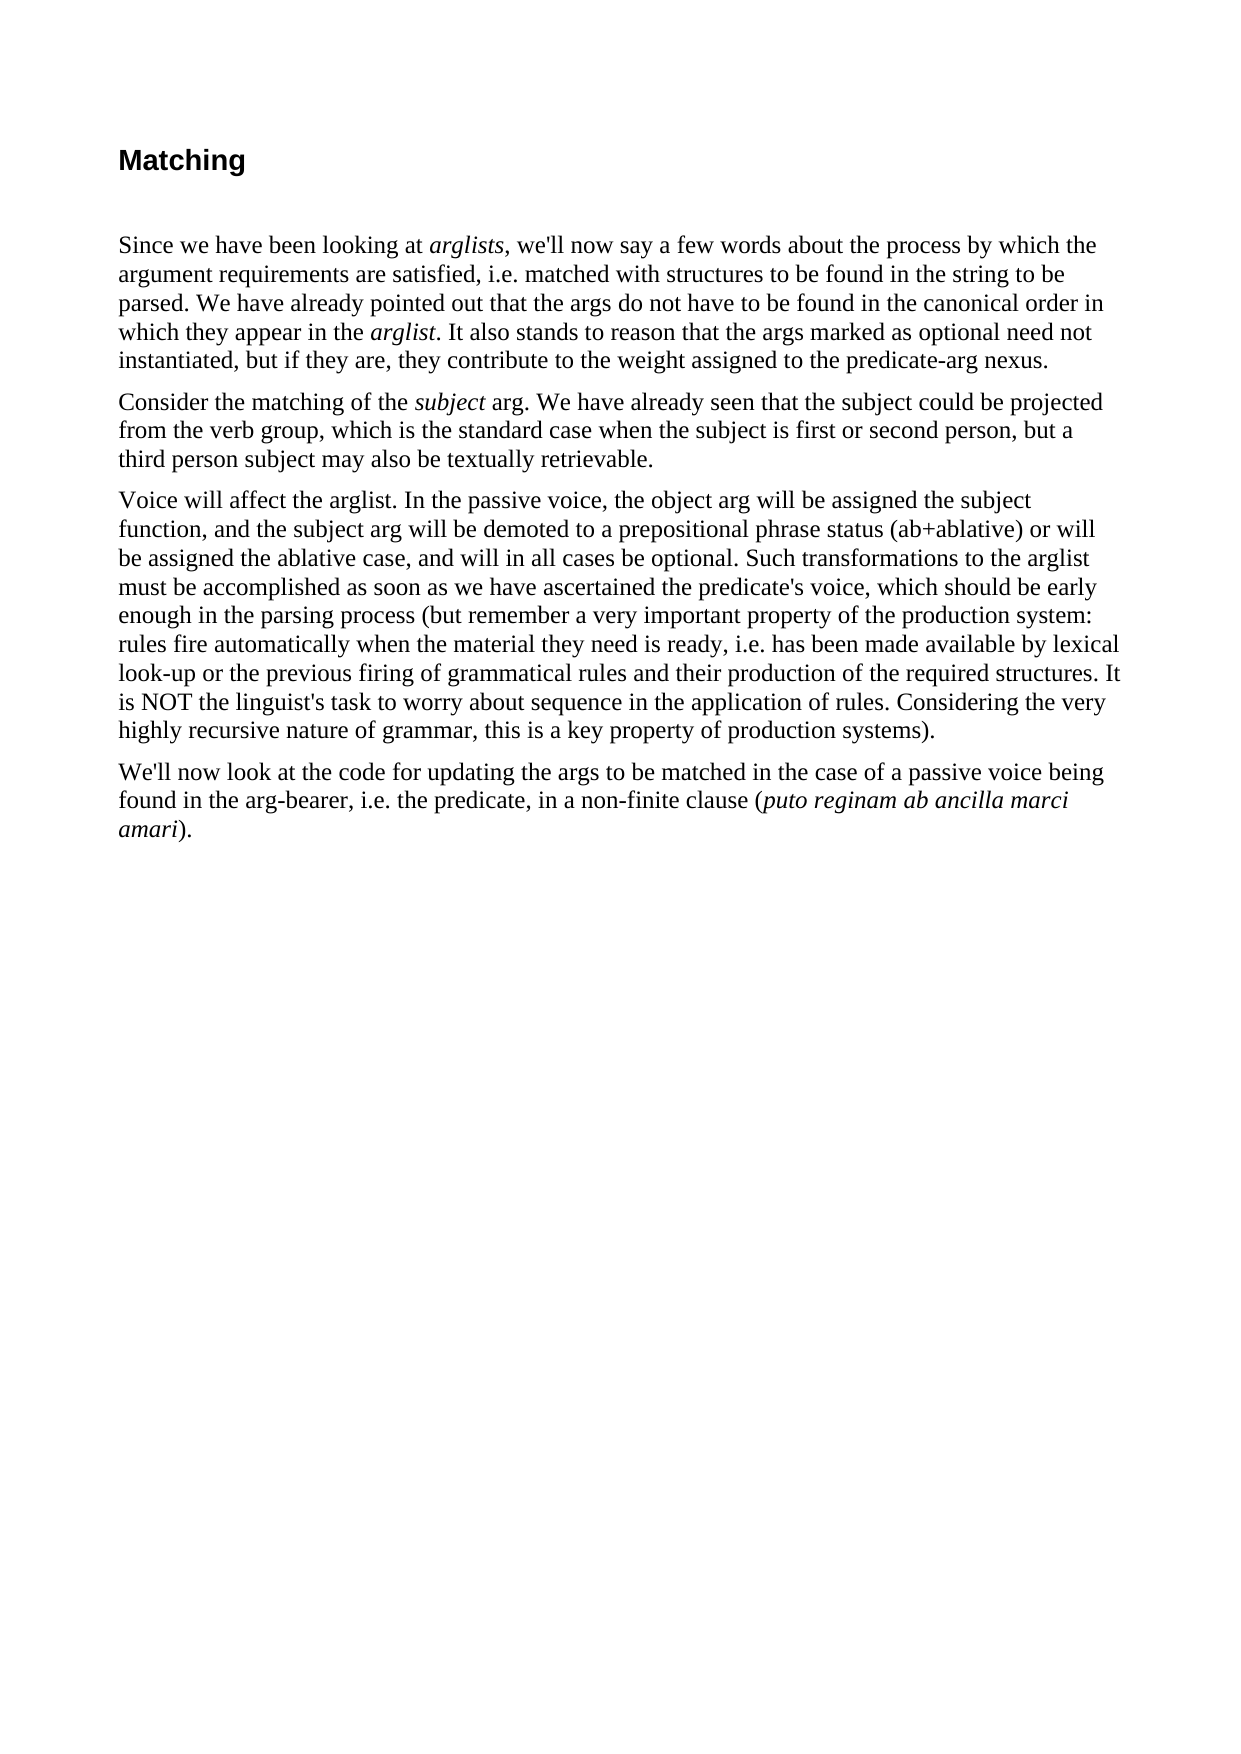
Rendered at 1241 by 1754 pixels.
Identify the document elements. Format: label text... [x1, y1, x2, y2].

text Since we have been looking at arglists, we'll now say a few words about the process by which the argument requirements are satisfied, i.e. matched with structures to be found in the string to be parsed. We have already pointed out that the args do not have to be found in the canonical order in which they appear in the arglist. It also stands to reason that the args marked as optional need not instantiated, but if they are, they contribute to the weight assigned to the predicate-arg nexus. [118, 230, 1122, 374]
text Voice will affect the arglist. In the passive voice, the object arg will be assigned the subject function, and the subject arg will be demoted to a prepositional phrase status (ab+ablative) or will be assigned the ablative case, and will in all cases be optional. Such transformations to the arglist must be accomplished as soon as we have ascertained the predicate's voice, which should be early enough in the parsing process (but remember a very important property of the production system: rules fire automatically when the material they need is ready, i.e. has been made available by lexical look-up or the previous firing of grammatical rules and their production of the required structures. It is NOT the linguist's task to worry about sequence in the application of rules. Considering the very highly recursive nature of grammar, this is a key property of production systems). [118, 485, 1122, 744]
text We'll now look at the code for updating the args to be matched in the case of a passive voice being found in the arg-bearer, i.e. the predicate, in a non-finite clause (puto reginam ab ancilla marci amari). [118, 757, 1122, 843]
subtitle Matching [118, 143, 1122, 177]
text Consider the matching of the subject arg. We have already seen that the subject could be projected from the verb group, which is the standard case when the subject is first or second person, but a third person subject may also be textually retrievable. [118, 387, 1122, 473]
